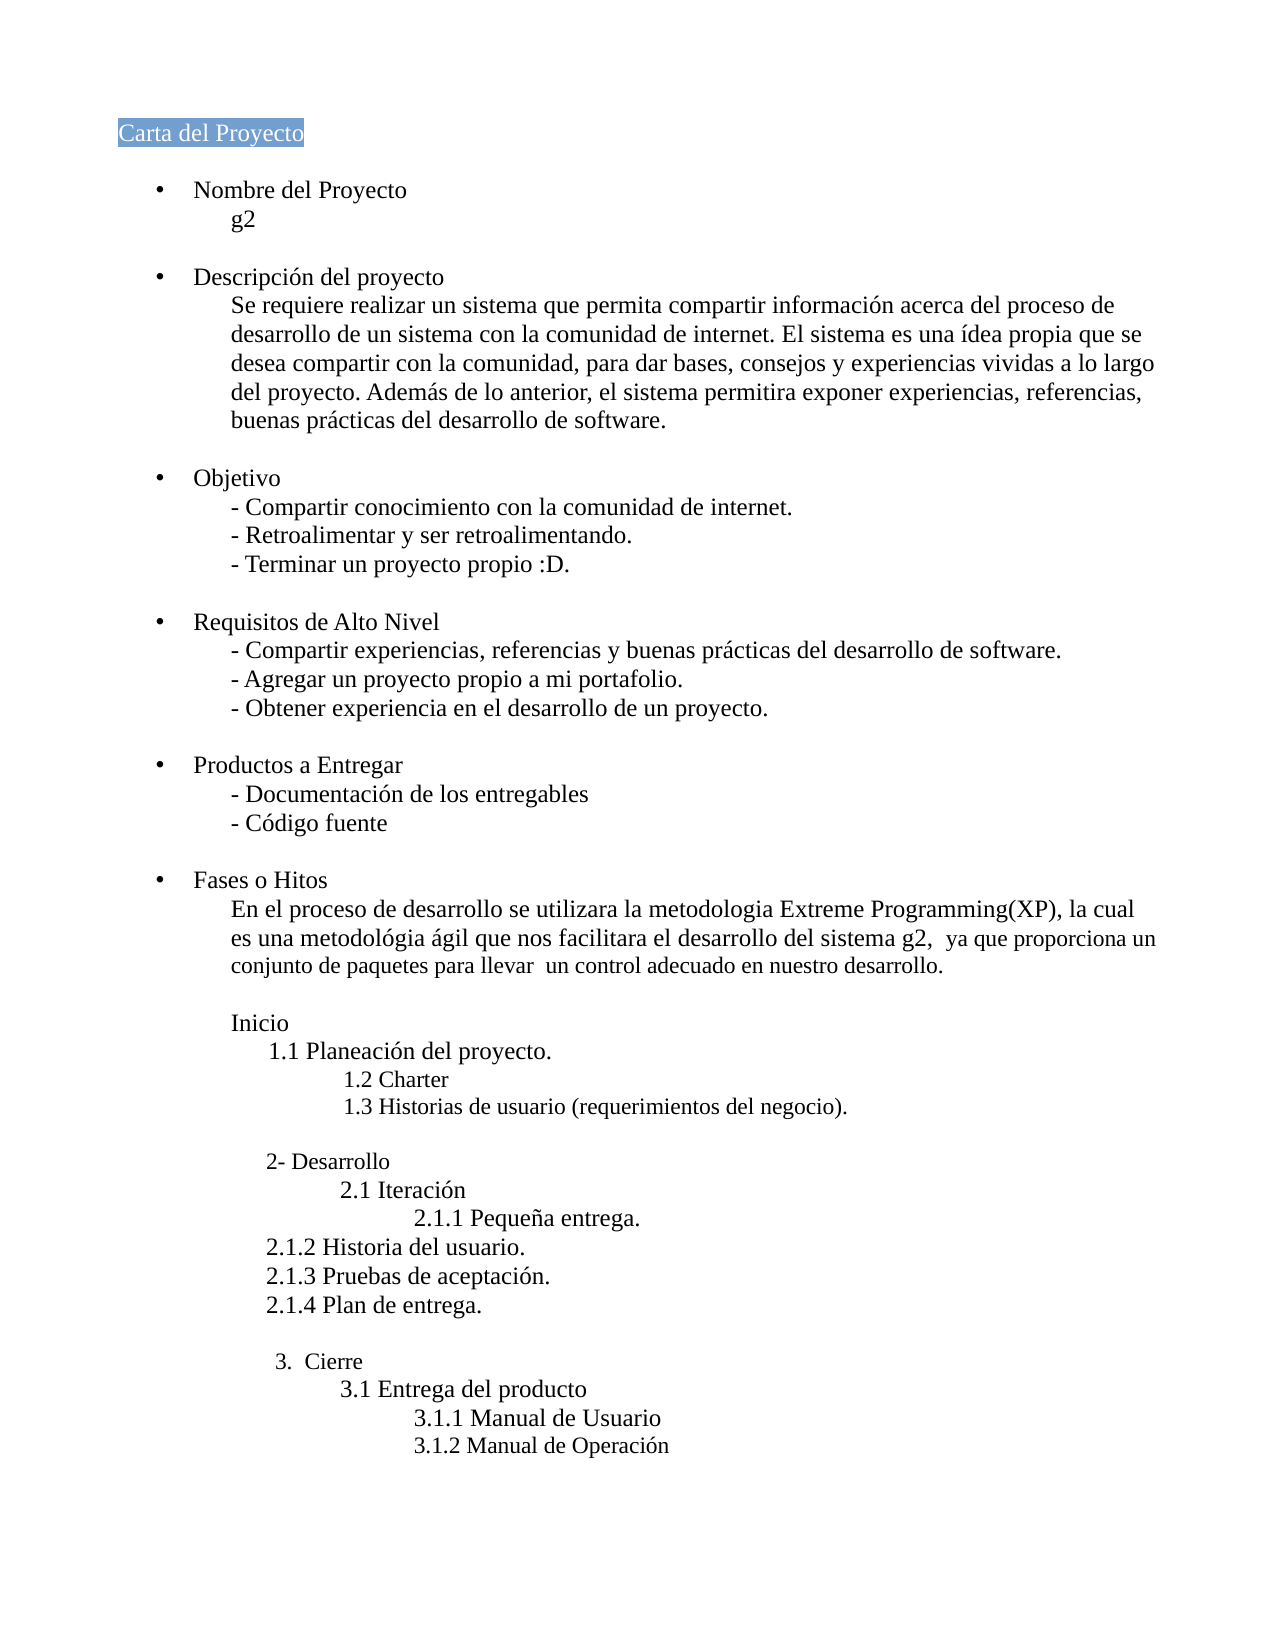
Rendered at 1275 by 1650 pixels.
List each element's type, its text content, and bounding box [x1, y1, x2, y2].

text 2.1.3 Pruebas de aceptación. [118, 1261, 1157, 1290]
list - Compartir experiencias, referencias y buenas prácticas del desarrollo de software. [193, 636, 1157, 664]
list Descripción del proyecto [156, 262, 1157, 291]
list - Terminar un proyecto propio :D. [193, 549, 1157, 578]
list - Compartir conocimiento con la comunidad de internet. [193, 492, 1157, 521]
text 2.1.1 Pequeña entrega. [118, 1203, 1157, 1232]
list Se requiere realizar un sistema que permita compartir información acerca del proceso de desarrollo de un sistema con la comunidad de internet. El sistema es una ídea propia que se desea compartir con la comunidad, para dar bases, consejos y experiencias vividas a lo largo del proyecto. Además de lo anterior, el sistema permitira exponer experiencias, referencias, buenas prácticas del desarrollo de software. [193, 291, 1157, 434]
text Carta del Proyecto [118, 118, 1157, 147]
text 3.1.1 Manual de Usuario [118, 1403, 1157, 1432]
list Requisitos de Alto Nivel [156, 607, 1157, 636]
list g2 [193, 204, 1157, 233]
list Fases o Hitos [156, 866, 1157, 894]
list Cierre [275, 1347, 1157, 1374]
list 1.1 Planeación del proyecto. [231, 1036, 1157, 1065]
text 3.1.2 Manual de Operación [118, 1432, 1157, 1459]
text 2.1.2 Historia del usuario. [118, 1232, 1157, 1261]
text 2.1 Iteración [118, 1175, 1157, 1203]
list - Obtener experiencia en el desarrollo de un proyecto. [193, 693, 1157, 722]
text 2- Desarrollo [118, 1148, 1157, 1175]
list En el proceso de desarrollo se utilizara la metodologia Extreme Programming(XP), la cual es una metodológia ágil que nos facilitara el desarrollo del sistema g2, ya que proporciona un conjunto de paquetes para llevar un control adecuado en nuestro desarrollo. [193, 894, 1157, 979]
list - Agregar un proyecto propio a mi portafolio. [193, 664, 1157, 693]
text 2.1.4 Plan de entrega. [118, 1290, 1157, 1318]
list Nombre del Proyecto [156, 176, 1157, 204]
list Inicio [193, 1008, 1157, 1036]
list - Retroalimentar y ser retroalimentando. [193, 521, 1157, 549]
text 3.1 Entrega del producto [118, 1374, 1157, 1403]
list - Documentación de los entregables [193, 779, 1157, 808]
list Objetivo [156, 463, 1157, 492]
list - Código fuente [193, 808, 1157, 837]
list 1.2 Charter [306, 1065, 1157, 1092]
list Productos a Entregar [156, 751, 1157, 779]
list 1.3 Historias de usuario (requerimientos del negocio). [306, 1092, 1157, 1119]
